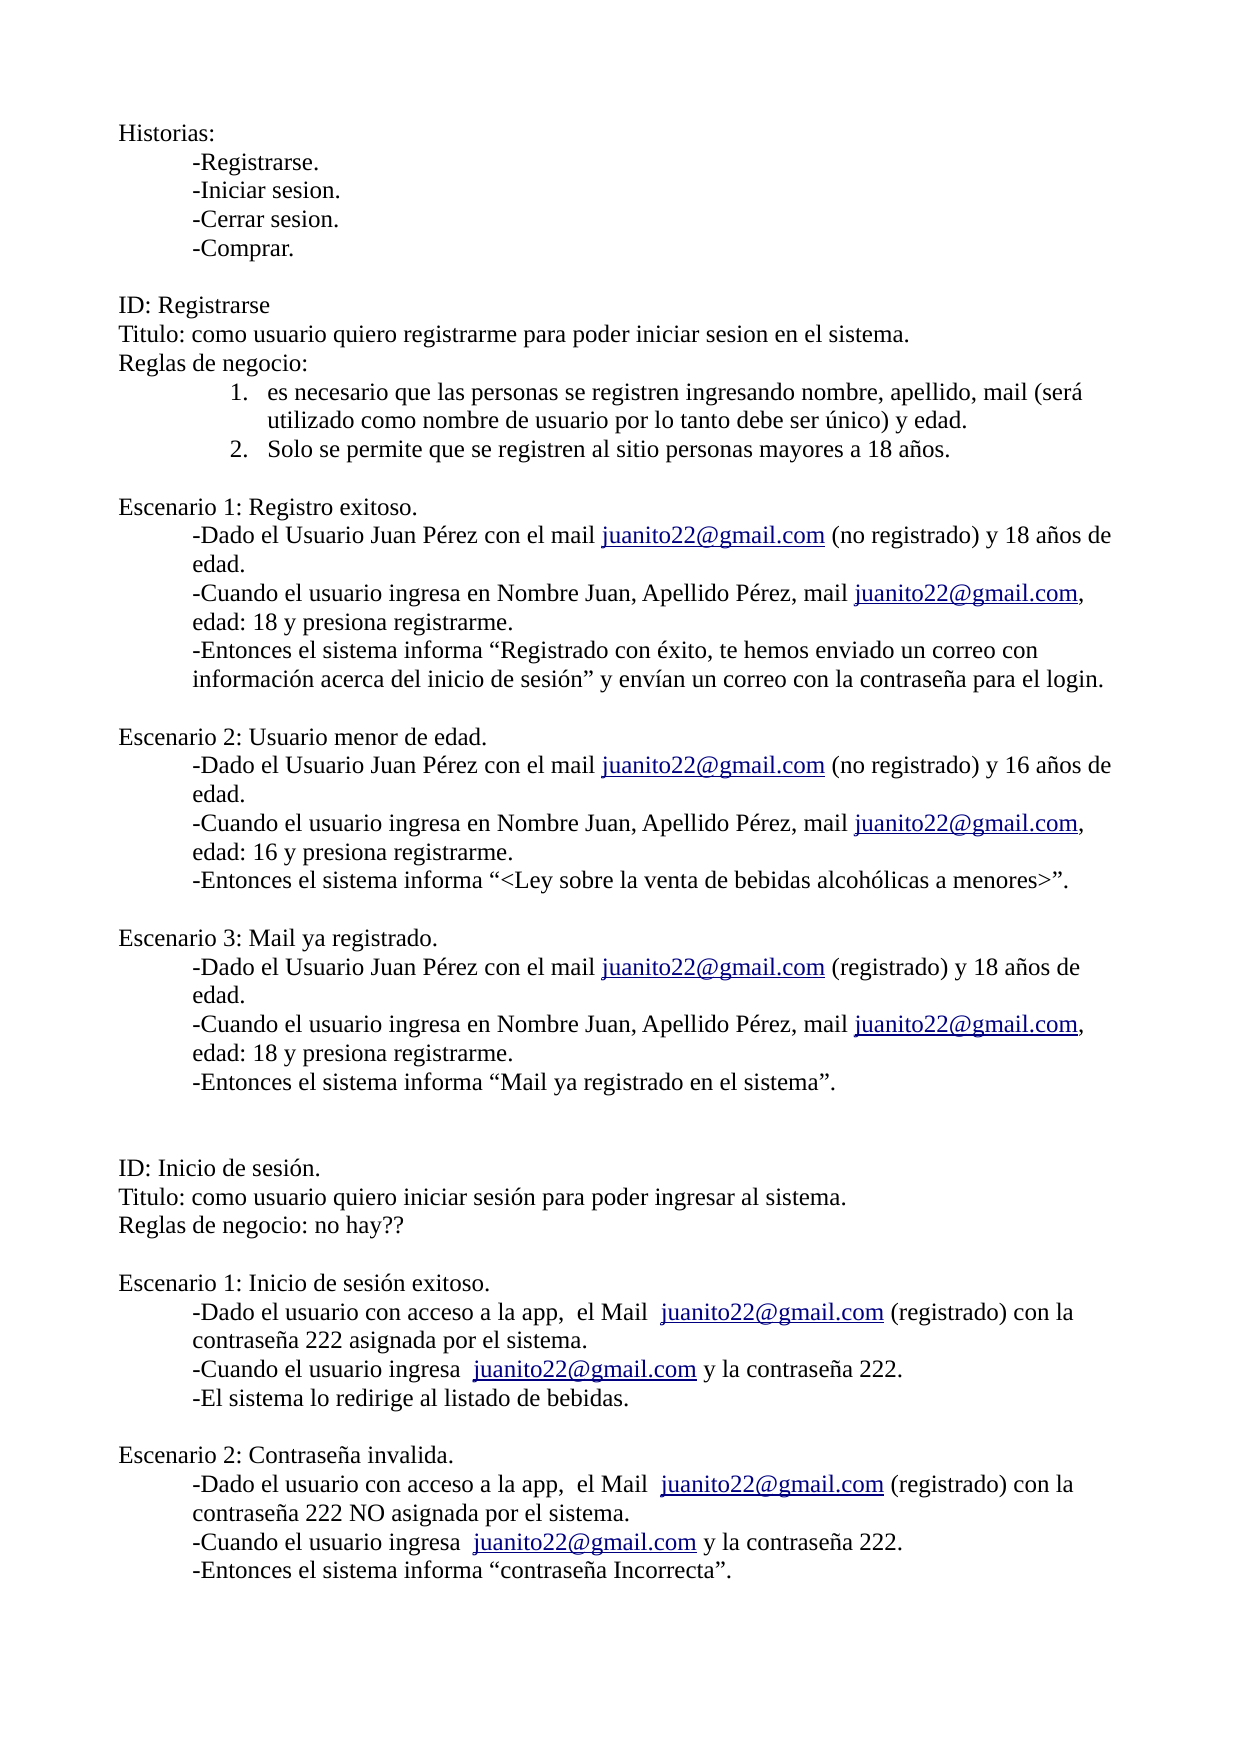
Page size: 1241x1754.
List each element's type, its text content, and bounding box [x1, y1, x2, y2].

text Escenario 1: Inicio de sesión exitoso. [118, 1268, 1122, 1297]
text -Dado el Usuario Juan Pérez con el mail juanito22@gmail.com (no registrado) y 18 años de edad. [118, 521, 1122, 578]
text -Dado el usuario con acceso a la app, el Mail juanito22@gmail.com (registrado) con la contraseña 222 NO asignada por el sistema. [118, 1469, 1122, 1527]
list es necesario que las personas se registren ingresando nombre, apellido, mail (será utilizado como nombre de usuario por lo tanto debe ser único) y edad. [229, 377, 1122, 434]
text -Iniciar sesion. [118, 176, 1122, 204]
text -Dado el Usuario Juan Pérez con el mail juanito22@gmail.com (registrado) y 18 años de edad. [118, 952, 1122, 1009]
text -Cuando el usuario ingresa en Nombre Juan, Apellido Pérez, mail juanito22@gmail.com, edad: 18 y presiona registrarme. [118, 1009, 1122, 1067]
text -Registrarse. [118, 147, 1122, 176]
text -Cuando el usuario ingresa juanito22@gmail.com y la contraseña 222. [118, 1527, 1122, 1556]
text ID: Registrarse [118, 291, 1122, 319]
list Solo se permite que se registren al sitio personas mayores a 18 años. [229, 434, 1122, 463]
text ID: Inicio de sesión. [118, 1153, 1122, 1182]
text -Comprar. [118, 233, 1122, 262]
text -Dado el usuario con acceso a la app, el Mail juanito22@gmail.com (registrado) con la contraseña 222 asignada por el sistema. [118, 1297, 1122, 1354]
text Reglas de negocio: no hay?? [118, 1211, 1122, 1239]
text -Cuando el usuario ingresa en Nombre Juan, Apellido Pérez, mail juanito22@gmail.com, edad: 16 y presiona registrarme. [118, 808, 1122, 866]
text Titulo: como usuario quiero iniciar sesión para poder ingresar al sistema. [118, 1182, 1122, 1211]
text -Cuando el usuario ingresa juanito22@gmail.com y la contraseña 222. [118, 1354, 1122, 1383]
text -Dado el Usuario Juan Pérez con el mail juanito22@gmail.com (no registrado) y 16 años de edad. [118, 751, 1122, 808]
text -Entonces el sistema informa “contraseña Incorrecta”. [118, 1556, 1122, 1584]
text -El sistema lo redirige al listado de bebidas. [118, 1383, 1122, 1412]
text -Cerrar sesion. [118, 204, 1122, 233]
text Escenario 1: Registro exitoso. [118, 492, 1122, 521]
text Escenario 2: Contraseña invalida. [118, 1441, 1122, 1469]
text -Cuando el usuario ingresa en Nombre Juan, Apellido Pérez, mail juanito22@gmail.com, edad: 18 y presiona registrarme. [118, 578, 1122, 636]
text -Entonces el sistema informa “Mail ya registrado en el sistema”. [118, 1067, 1122, 1096]
text Titulo: como usuario quiero registrarme para poder iniciar sesion en el sistema. [118, 319, 1122, 348]
text Reglas de negocio: [118, 348, 1122, 377]
text Escenario 3: Mail ya registrado. [118, 923, 1122, 952]
text -Entonces el sistema informa “Registrado con éxito, te hemos enviado un correo con información acerca del inicio de sesión” y envían un correo con la contraseña para el login. [118, 636, 1122, 693]
text Historias: [118, 118, 1122, 147]
text -Entonces el sistema informa “<Ley sobre la venta de bebidas alcohólicas a menores>”. [118, 866, 1122, 894]
text Escenario 2: Usuario menor de edad. [118, 722, 1122, 751]
